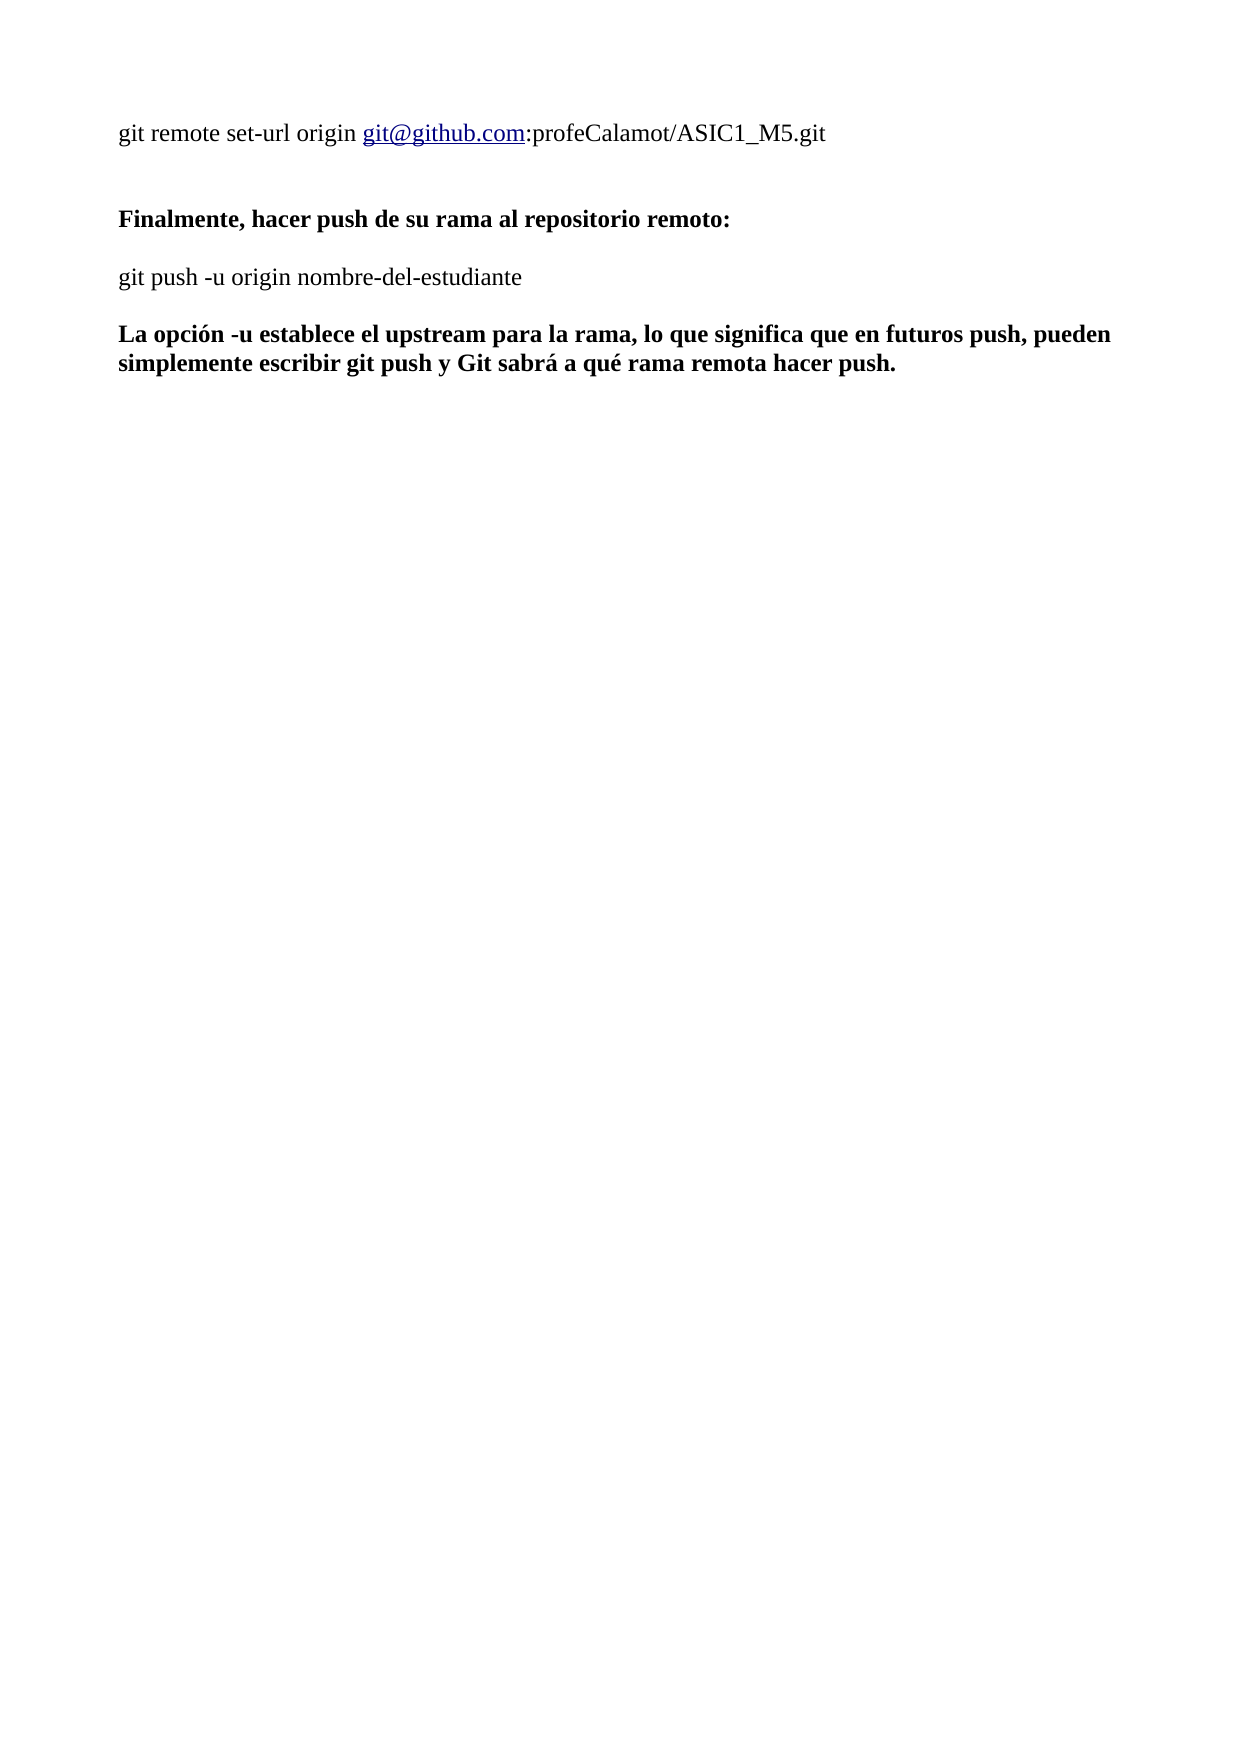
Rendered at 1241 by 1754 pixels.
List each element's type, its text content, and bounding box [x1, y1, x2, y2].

text La opción -u establece el upstream para la rama, lo que significa que en futuros push, pueden simplemente escribir git push y Git sabrá a qué rama remota hacer push. [118, 319, 1122, 377]
text Finalmente, hacer push de su rama al repositorio remoto: [118, 204, 1122, 233]
text git push -u origin nombre-del-estudiante [118, 262, 1122, 291]
text git remote set-url origin git@github.com:profeCalamot/ASIC1_M5.git [118, 118, 1122, 147]
